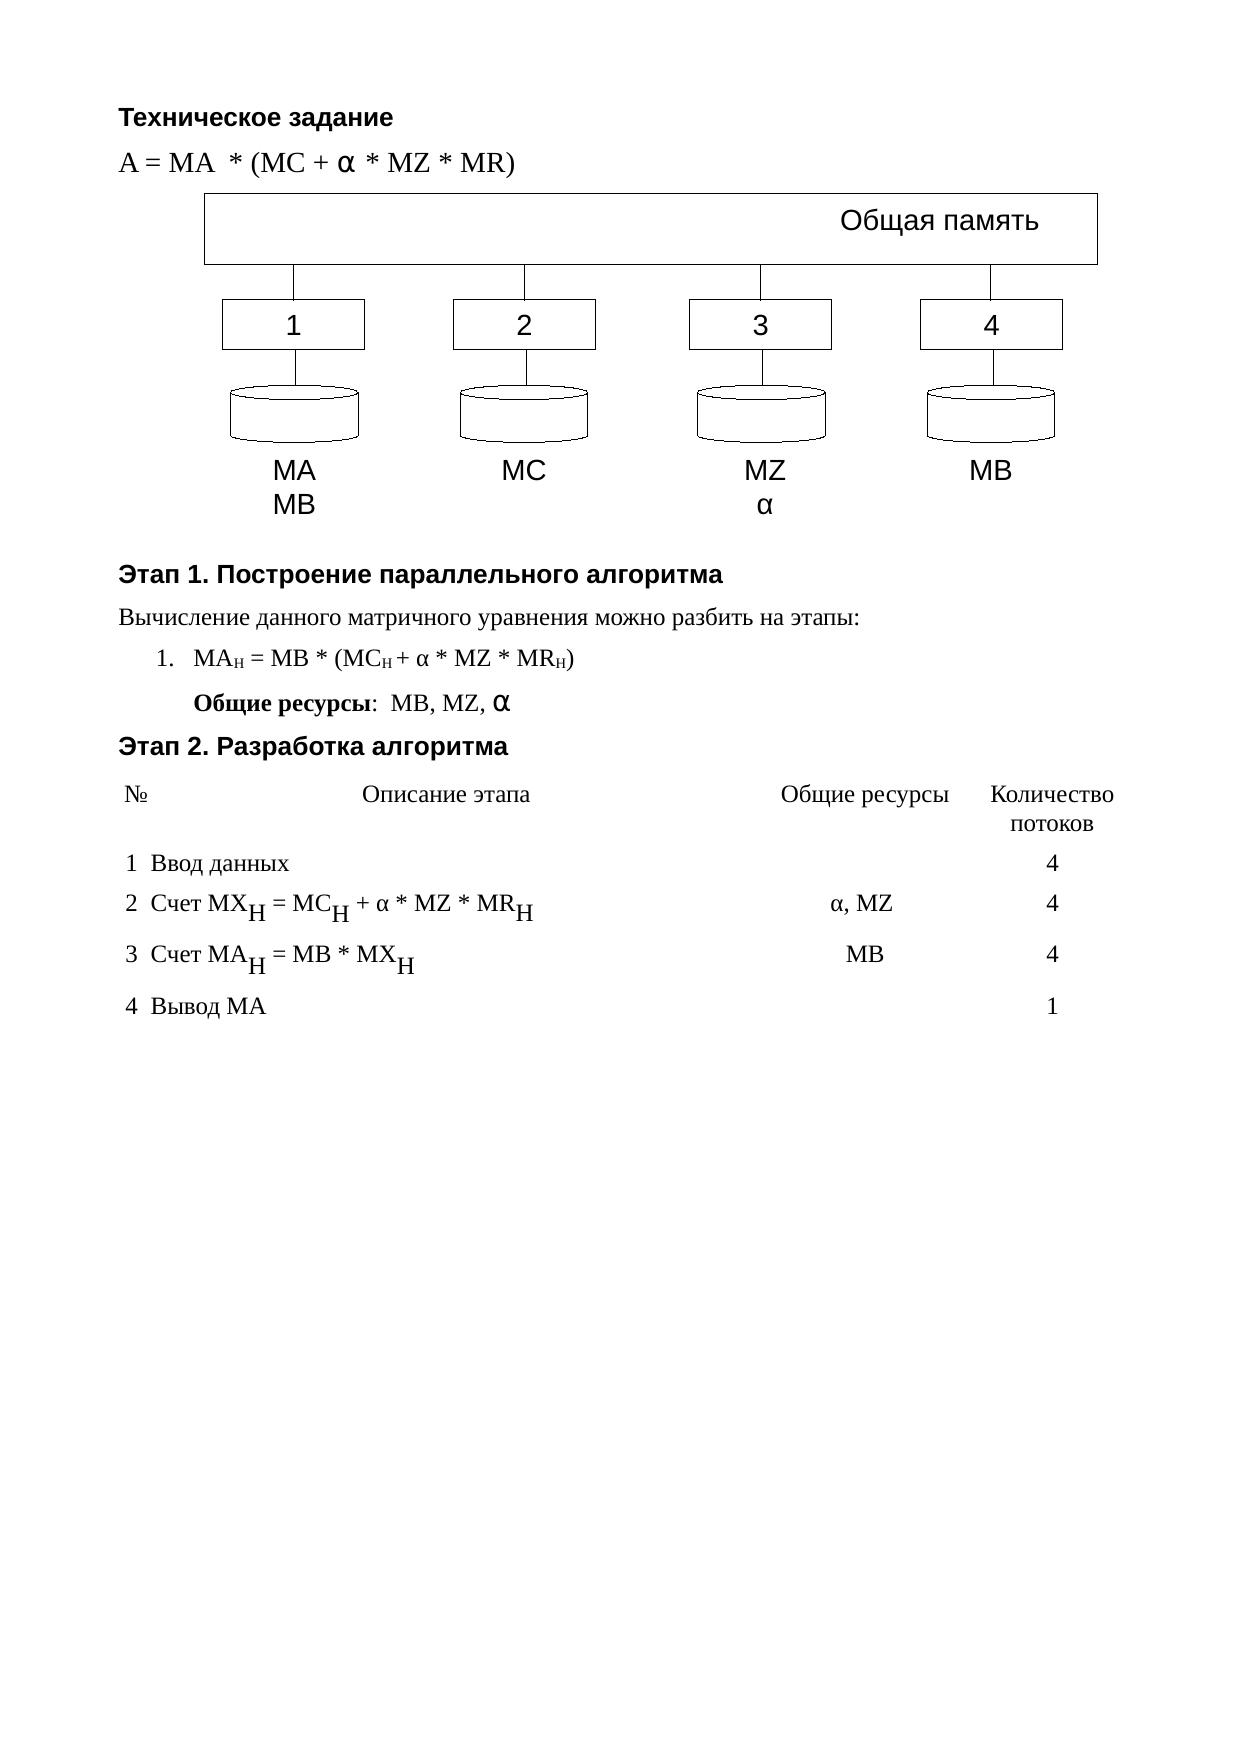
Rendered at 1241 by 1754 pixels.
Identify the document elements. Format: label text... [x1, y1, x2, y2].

table_cell Счет MAH = MB * MXH [145, 934, 747, 985]
table_cell 1 [982, 985, 1122, 1026]
table_cell 4 [118, 985, 144, 1026]
text Вычисление данного матричного уравнения можно разбить на этапы: [118, 602, 1122, 630]
table_cell α, MZ [748, 882, 982, 934]
table_cell 4 [982, 934, 1122, 985]
text A = MA * (MC + α * MZ * MR) [118, 145, 1122, 179]
table_cell 1 [118, 842, 144, 882]
table_cell Ввод данных [145, 842, 747, 882]
list MAH = MB * (MCH + α * MZ * MRH) [156, 643, 1122, 672]
table_cell 4 [982, 882, 1122, 934]
table_cell [748, 842, 982, 882]
subtitle Этап 2. Разработка алгоритма [118, 731, 1122, 761]
table_cell 2 [118, 882, 144, 934]
table_header Количество потоков [982, 773, 1122, 842]
table_cell Вывод МА [145, 985, 747, 1026]
list Общие ресурсы: MB, MZ, α [156, 684, 1122, 718]
table_cell 3 [118, 934, 144, 985]
table_cell [748, 985, 982, 1026]
subtitle Этап 1. Построение параллельного алгоритма [118, 559, 1122, 589]
table_header Описание этапа [145, 773, 747, 842]
table_cell MB [748, 934, 982, 985]
table_cell Счет MXH = MCH + α * MZ * MRH [145, 882, 747, 934]
table_header № [118, 773, 144, 842]
subtitle Техническое задание [118, 102, 1122, 132]
table_cell 4 [982, 842, 1122, 882]
table_header Общие ресурсы [748, 773, 982, 842]
